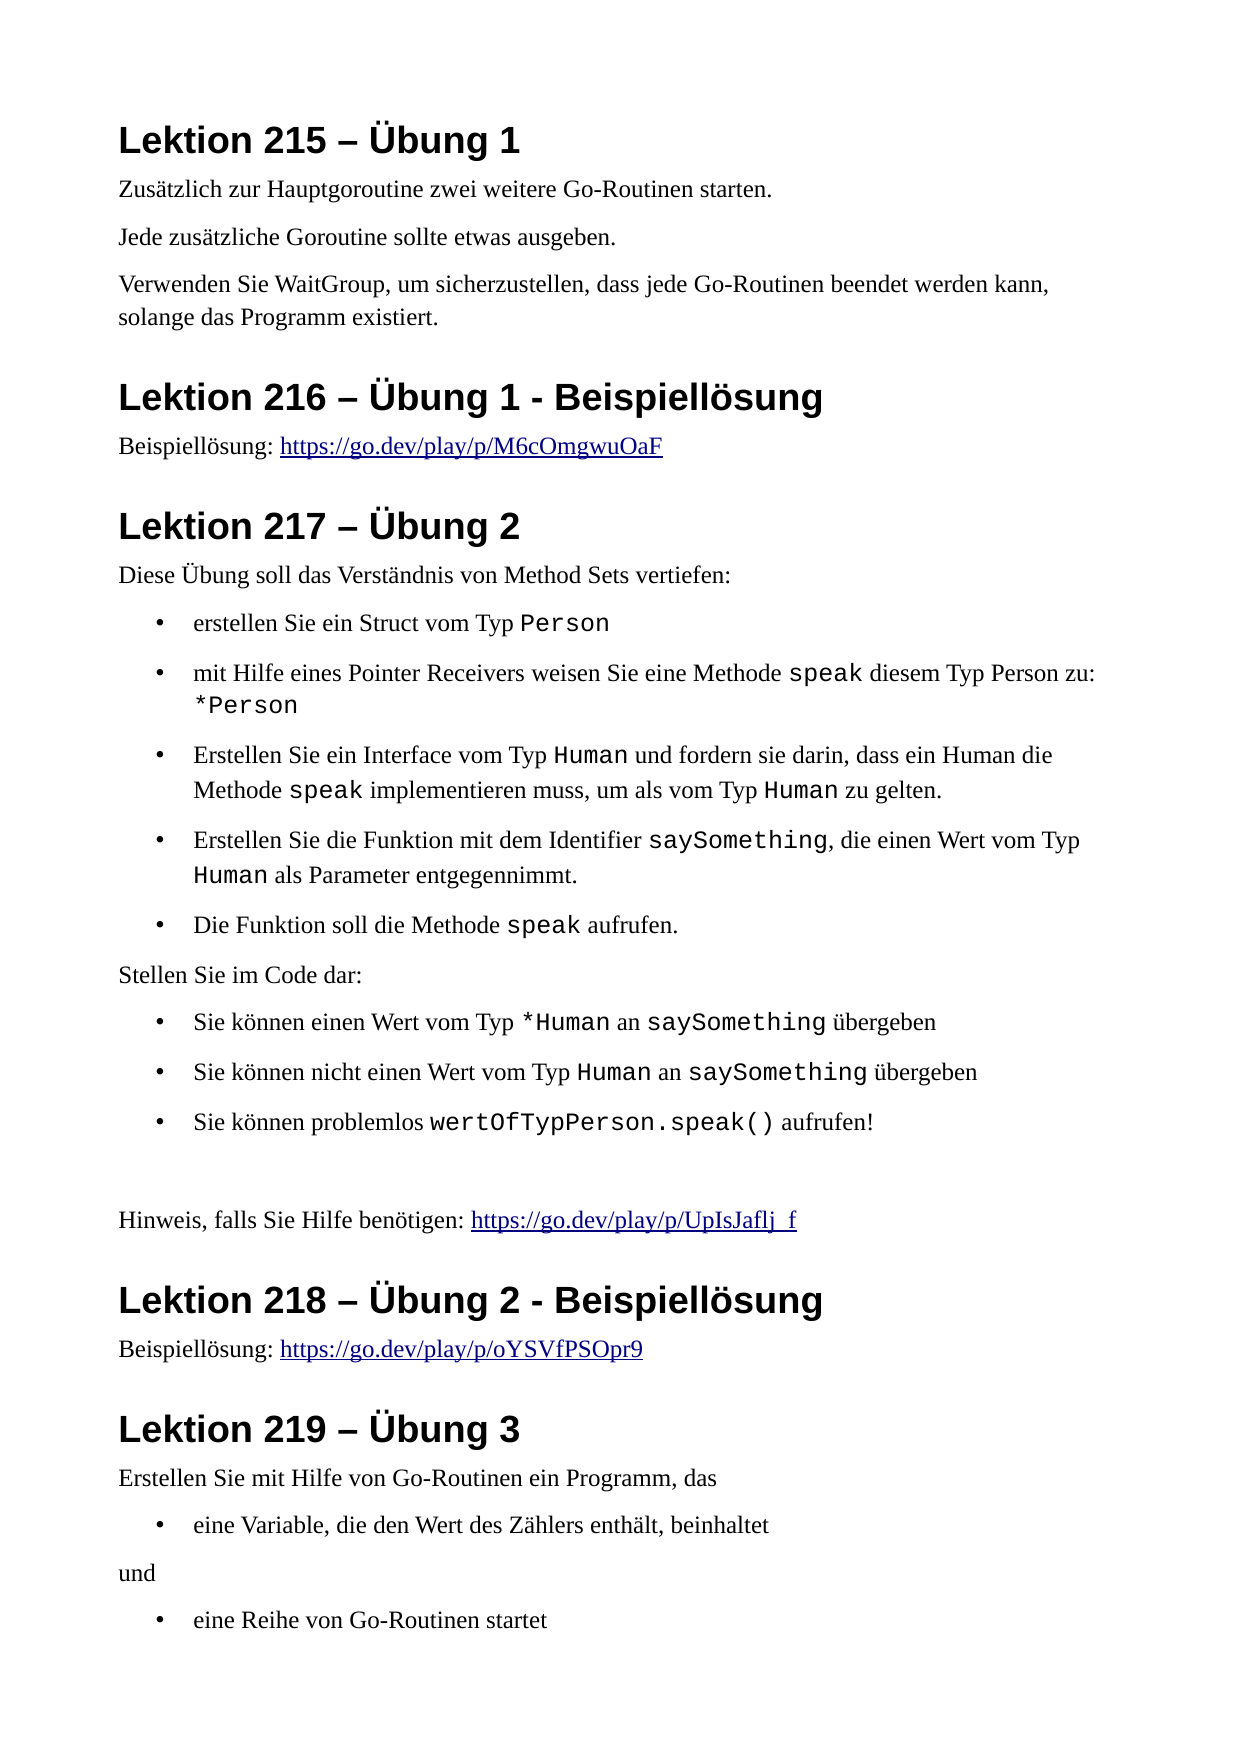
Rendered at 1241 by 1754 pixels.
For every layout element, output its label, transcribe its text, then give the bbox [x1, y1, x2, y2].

list mit Hilfe eines Pointer Receivers weisen Sie eine Methode speak diesem Typ Person zu: *Person [156, 658, 1122, 721]
text Stellen Sie im Code dar: [118, 960, 1122, 989]
text Beispiellösung: https://go.dev/play/p/M6cOmgwuOaF [118, 431, 1122, 460]
text und [118, 1558, 1122, 1587]
list Sie können nicht einen Wert vom Typ Human an saySomething übergeben [156, 1057, 1122, 1088]
list eine Variable, die den Wert des Zählers enthält, beinhaltet [156, 1510, 1122, 1539]
list Die Funktion soll die Methode speak aufrufen. [156, 910, 1122, 941]
list Erstellen Sie ein Interface vom Typ Human und fordern sie darin, dass ein Human die Methode speak implementieren muss, um als vom Typ Human zu gelten. [156, 740, 1122, 806]
list Sie können problemlos wertOfTypPerson.speak() aufrufen! [156, 1107, 1122, 1138]
text Beispiellösung: https://go.dev/play/p/oYSVfPSOpr9 [118, 1334, 1122, 1363]
text Erstellen Sie mit Hilfe von Go-Routinen ein Programm, das [118, 1463, 1122, 1491]
list Sie können einen Wert vom Typ *Human an saySomething übergeben [156, 1007, 1122, 1038]
list eine Reihe von Go-Routinen startet [156, 1605, 1122, 1634]
subtitle Lektion 219 – Übung 3 [118, 1406, 1122, 1450]
text Zusätzlich zur Hauptgoroutine zwei weitere Go-Routinen starten. [118, 174, 1122, 203]
text Jede zusätzliche Goroutine sollte etwas ausgeben. [118, 222, 1122, 251]
text Verwenden Sie WaitGroup, um sicherzustellen, dass jede Go-Routinen beendet werden kann, solange das Programm existiert. [118, 269, 1122, 331]
subtitle Lektion 218 – Übung 2 - Beispiellösung [118, 1278, 1122, 1321]
text Hinweis, falls Sie Hilfe benötigen: https://go.dev/play/p/UpIsJaflj_f [118, 1205, 1122, 1234]
subtitle Lektion 215 – Übung 1 [118, 118, 1122, 162]
subtitle Lektion 217 – Übung 2 [118, 504, 1122, 547]
list erstellen Sie ein Struct vom Typ Person [156, 608, 1122, 638]
subtitle Lektion 216 – Übung 1 - Beispiellösung [118, 375, 1122, 419]
list Erstellen Sie die Funktion mit dem Identifier saySomething, die einen Wert vom Typ Human als Parameter entgegennimmt. [156, 825, 1122, 891]
text Diese Übung soll das Verständnis von Method Sets vertiefen: [118, 560, 1122, 589]
